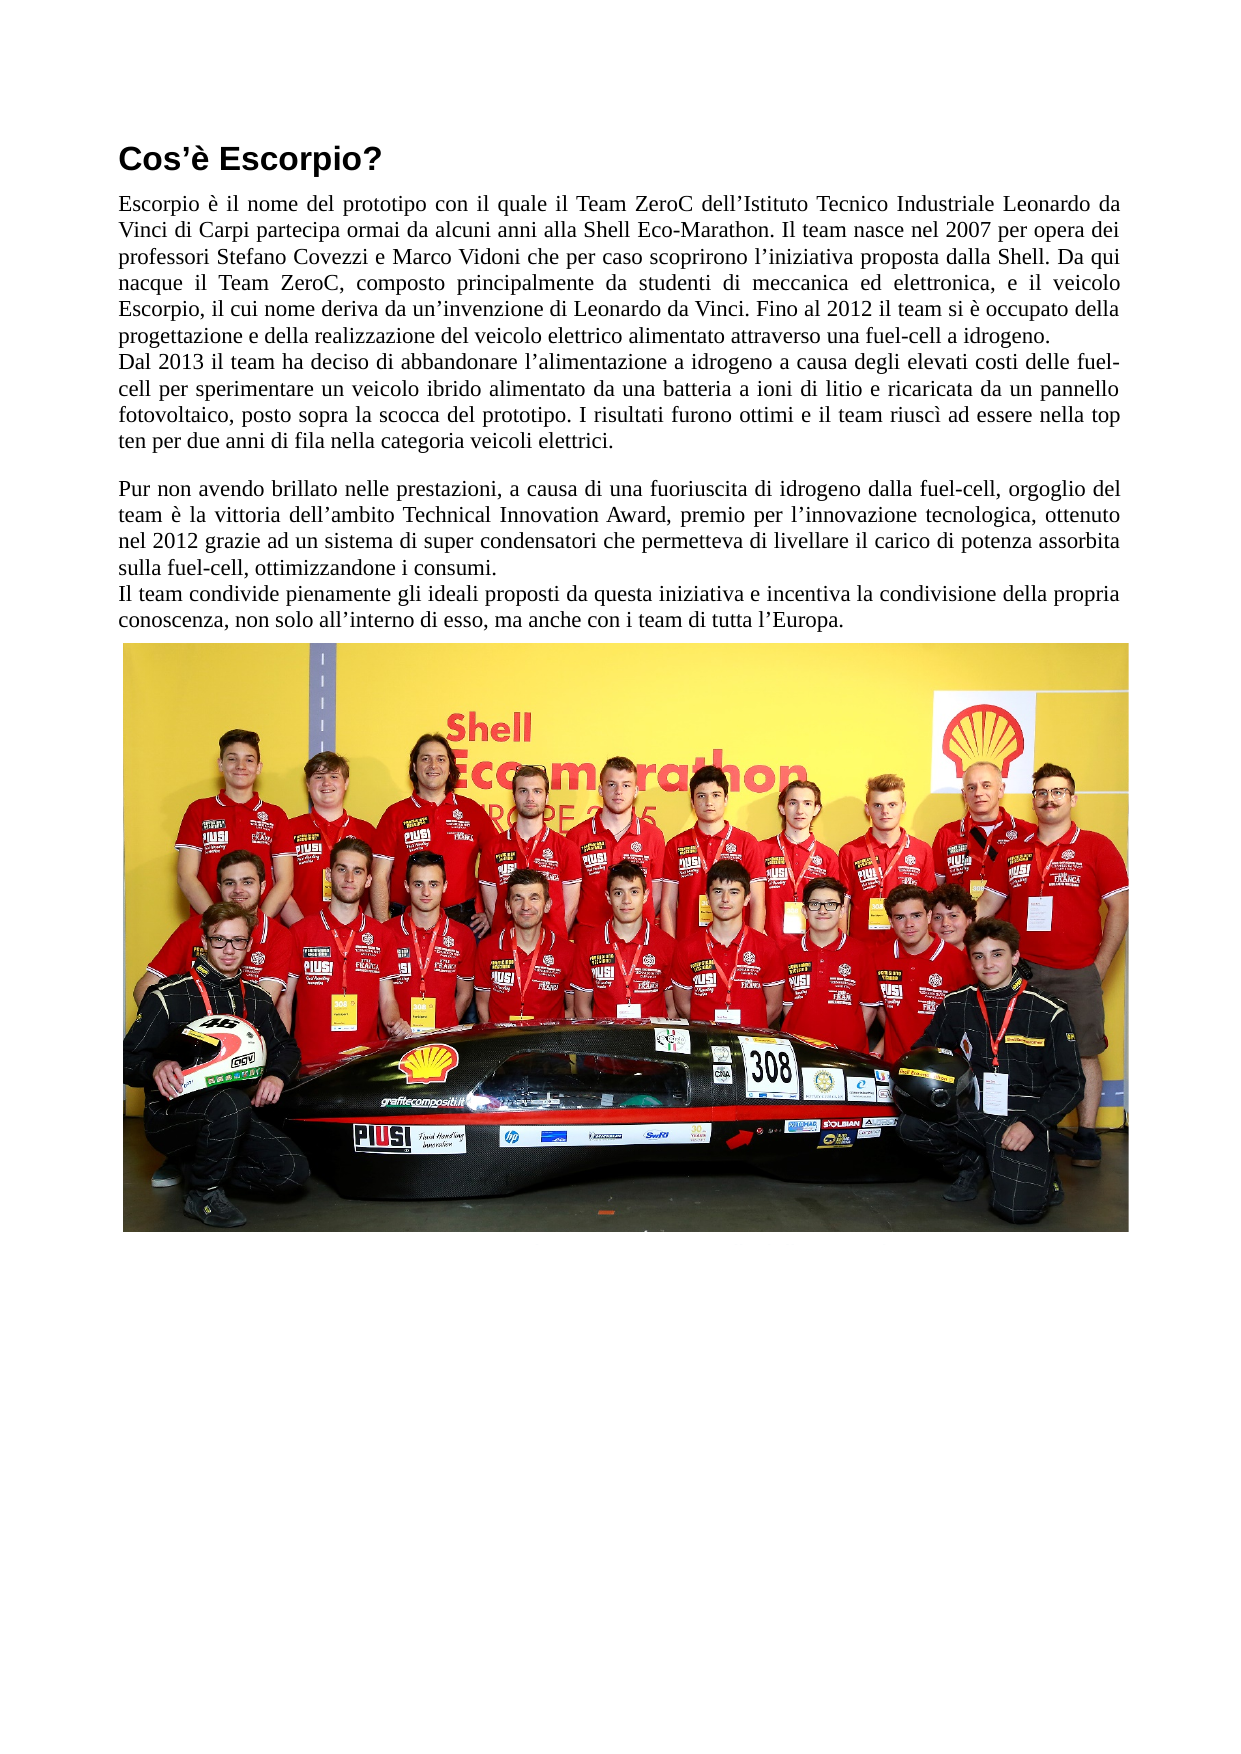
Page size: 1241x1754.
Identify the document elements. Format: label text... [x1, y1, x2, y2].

subtitle Cos’è Escorpio? [118, 139, 1122, 178]
text Pur non avendo brillato nelle prestazioni, a causa di una fuoriuscita di idrogeno dalla fuel-cell, orgoglio del team è la vittoria dell’ambito Technical Innovation Award, premio per l’innovazione tecnologica, ottenuto nel 2012 grazie ad un sistema di super condensatori che permetteva di livellare il carico di potenza assorbita sulla fuel-cell, ottimizzandone i consumi. [118, 454, 1122, 580]
picture [123, 643, 1129, 1232]
text Il team condivide pienamente gli ideali proposti da questa iniziativa e incentiva la condivisione della propria conoscenza, non solo all’interno di esso, ma anche con i team di tutta l’Europa. [118, 580, 1122, 633]
text Escorpio è il nome del prototipo con il quale il Team ZeroC dell’Istituto Tecnico Industriale Leonardo da Vinci di Carpi partecipa ormai da alcuni anni alla Shell Eco-Marathon. Il team nasce nel 2007 per opera dei professori Stefano Covezzi e Marco Vidoni che per caso scoprirono l’iniziativa proposta dalla Shell. Da qui nacque il Team ZeroC, composto principalmente da studenti di meccanica ed elettronica, e il veicolo Escorpio, il cui nome deriva da un’invenzione di Leonardo da Vinci. Fino al 2012 il team si è occupato della progettazione e della realizzazione del veicolo elettrico alimentato attraverso una fuel-cell a idrogeno. [118, 190, 1122, 348]
text Dal 2013 il team ha deciso di abbandonare l’alimentazione a idrogeno a causa degli elevati costi delle fuel-cell per sperimentare un veicolo ibrido alimentato da una batteria a ioni di litio e ricaricata da un pannello fotovoltaico, posto sopra la scocca del prototipo. I risultati furono ottimi e il team riuscì ad essere nella top ten per due anni di fila nella categoria veicoli elettrici. [118, 348, 1122, 454]
